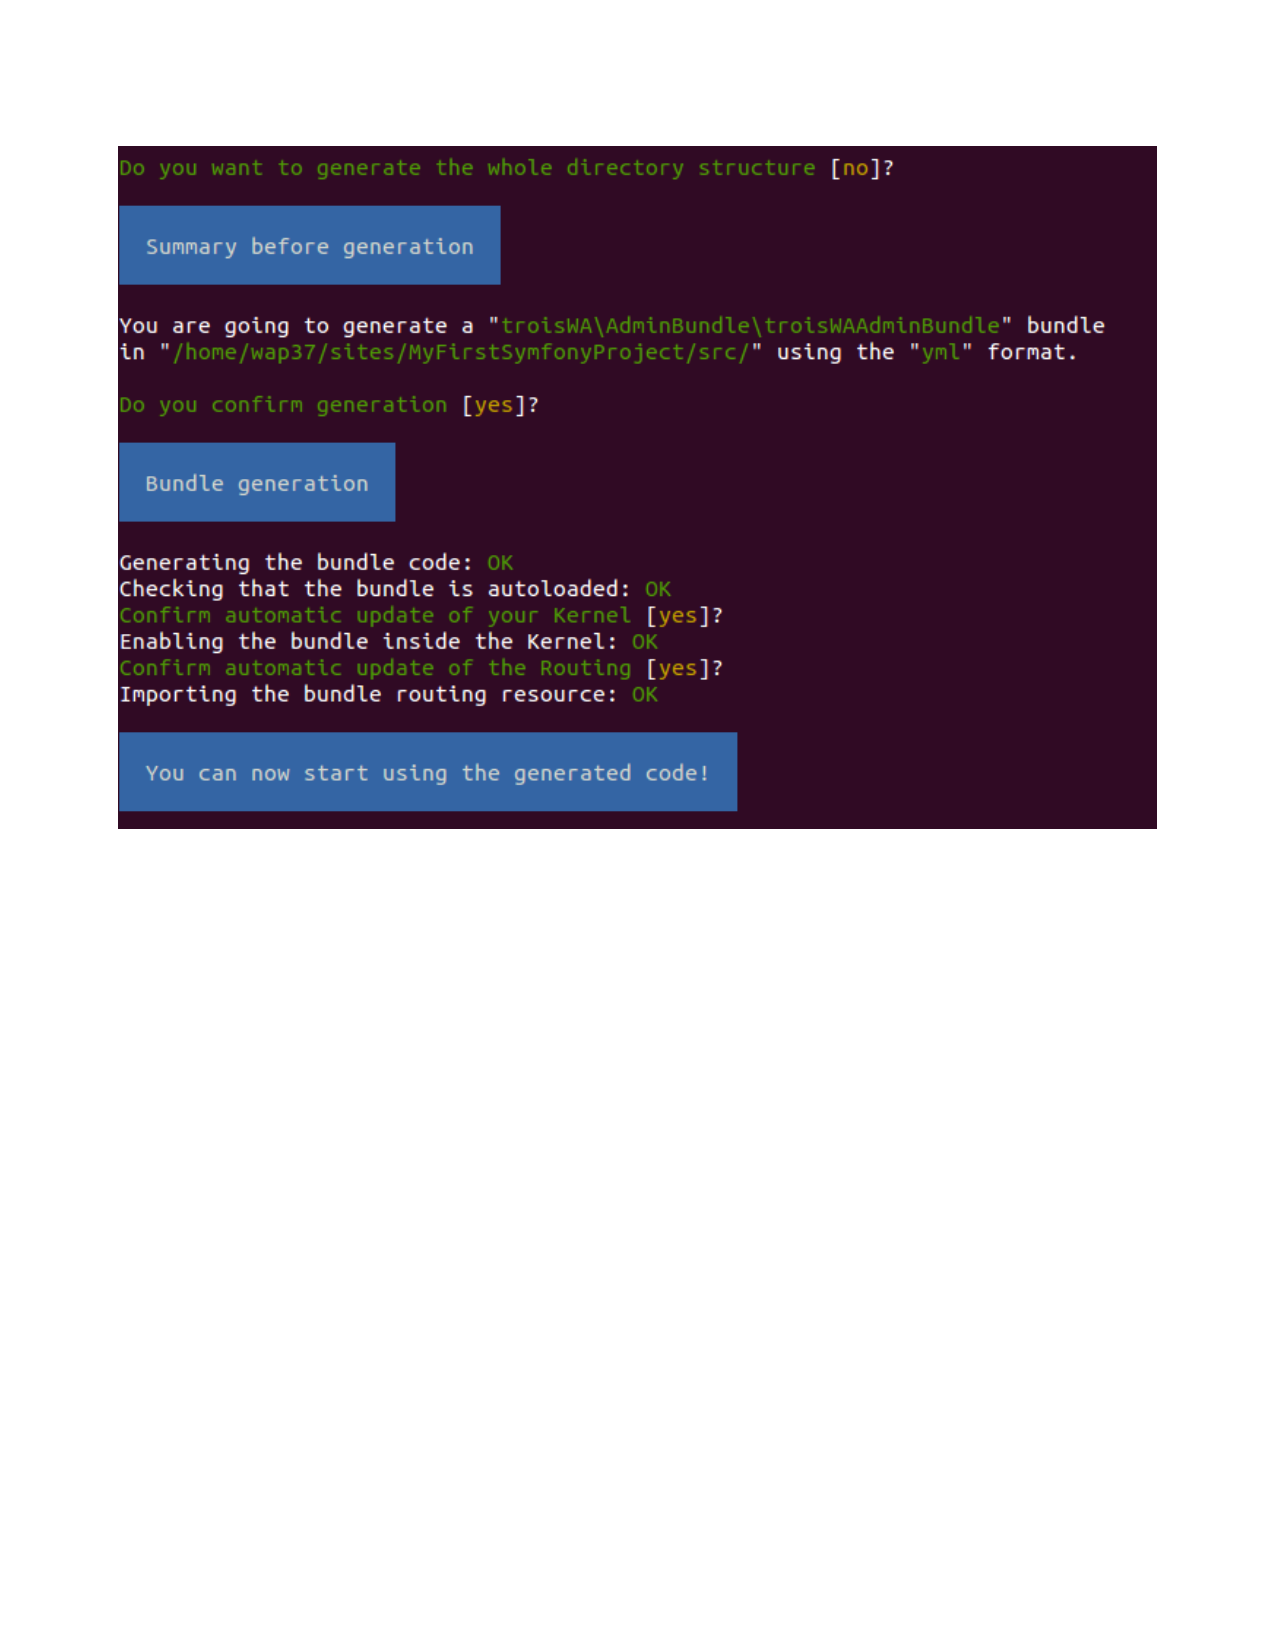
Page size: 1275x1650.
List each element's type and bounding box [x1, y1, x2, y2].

picture [118, 146, 1157, 829]
